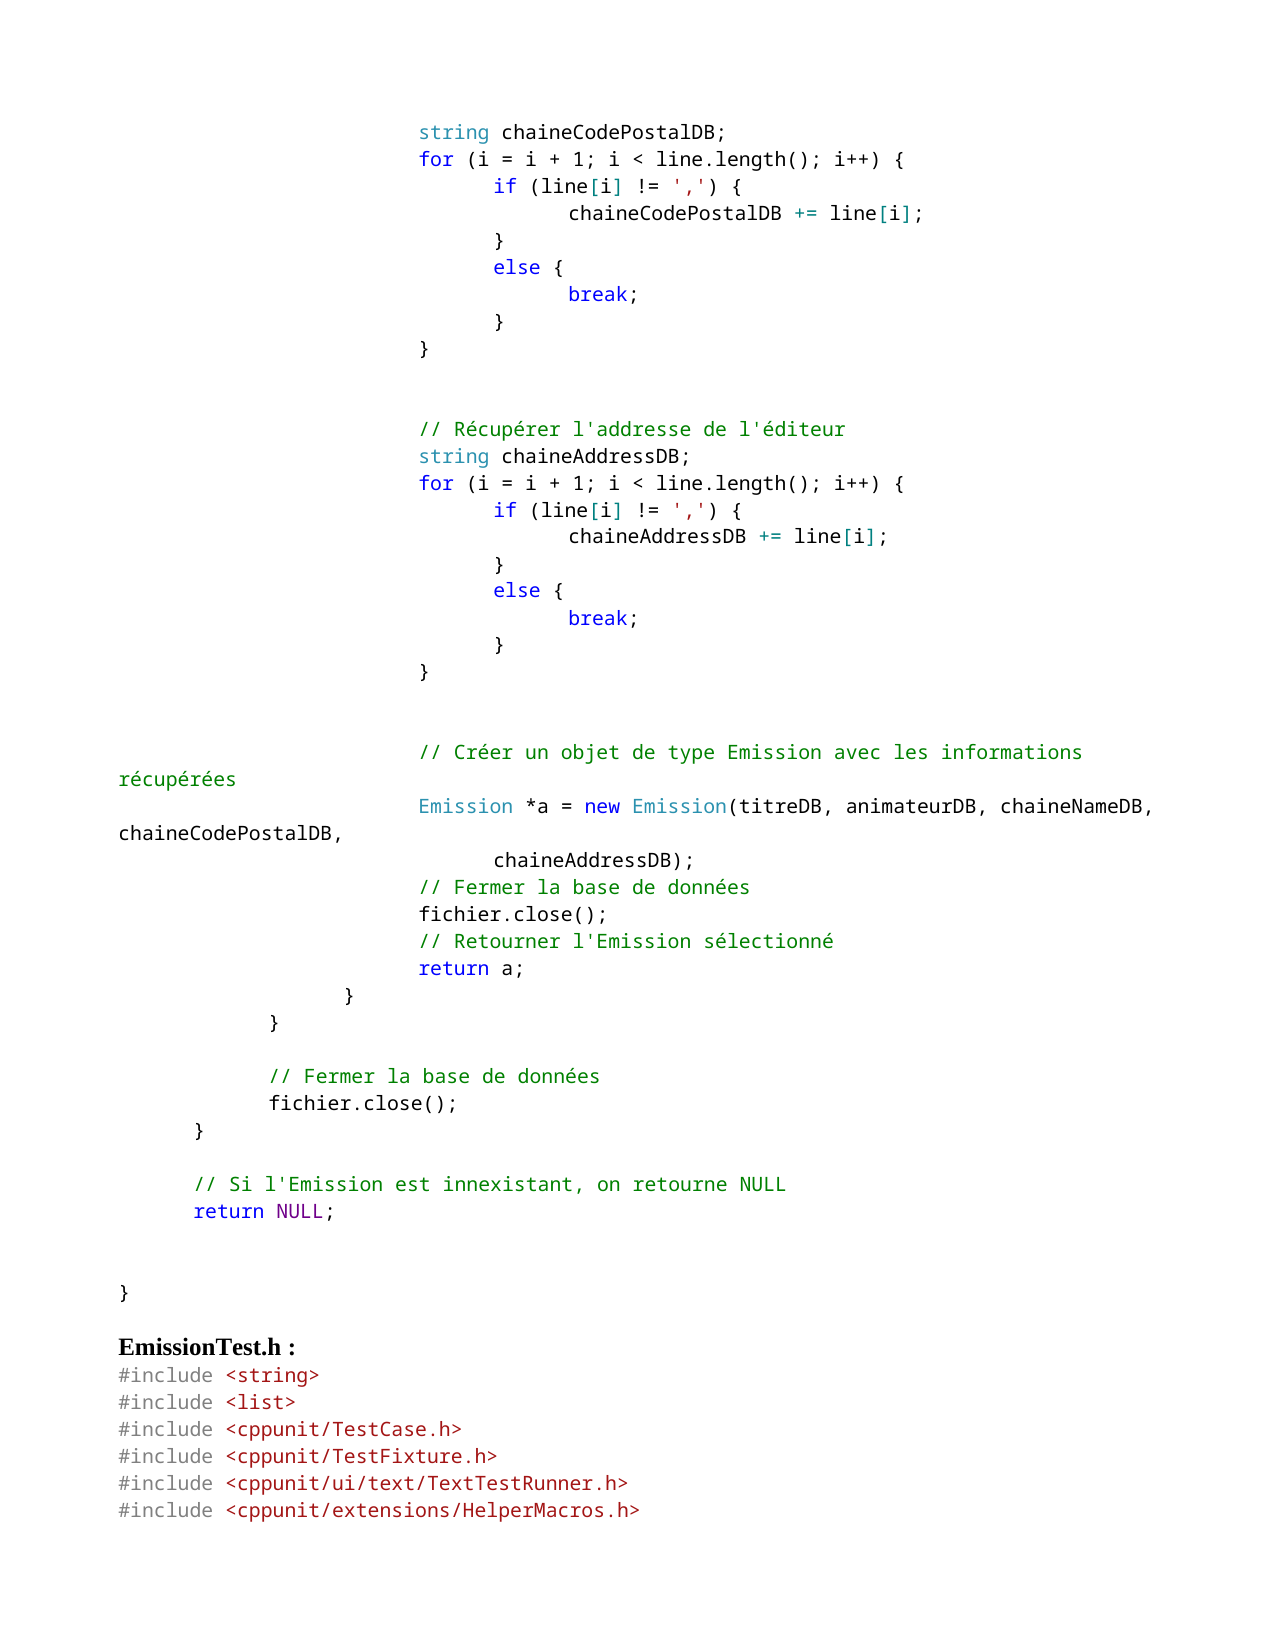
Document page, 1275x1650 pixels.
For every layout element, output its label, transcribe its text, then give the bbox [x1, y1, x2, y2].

text } [118, 1008, 1157, 1035]
text chaineAddressDB); [118, 847, 1157, 873]
text if (line[i] != ',') { [118, 496, 1157, 523]
text } [118, 1116, 1157, 1143]
text #include <list> [118, 1388, 1157, 1415]
text else { [118, 253, 1157, 280]
text #include <cppunit/extensions/HelperMacros.h> [118, 1496, 1157, 1523]
text // Fermer la base de données [118, 873, 1157, 901]
text #include <cppunit/TestFixture.h> [118, 1442, 1157, 1469]
text #include <cppunit/ui/text/TextTestRunner.h> [118, 1469, 1157, 1496]
text // Créer un objet de type Emission avec les informations récupérées [118, 739, 1157, 793]
text Emission *a = new Emission(titreDB, animateurDB, chaineNameDB, chaineCodePostalDB, [118, 793, 1157, 847]
text } [118, 981, 1157, 1008]
text // Si l'Emission est innexistant, on retourne NULL [118, 1170, 1157, 1197]
text #include <string> [118, 1361, 1157, 1388]
text EmissionTest.h : [118, 1332, 1157, 1361]
text if (line[i] != ',') { [118, 172, 1157, 199]
text } [118, 307, 1157, 334]
text } [118, 1278, 1157, 1305]
text return a; [118, 954, 1157, 981]
text } [118, 631, 1157, 658]
text #include <cppunit/TestCase.h> [118, 1415, 1157, 1442]
text break; [118, 604, 1157, 631]
text } [118, 226, 1157, 253]
text chaineAddressDB += line[i]; [118, 523, 1157, 550]
text fichier.close(); [118, 1089, 1157, 1116]
text return NULL; [118, 1197, 1157, 1224]
text } [118, 334, 1157, 361]
text } [118, 658, 1157, 685]
text for (i = i + 1; i < line.length(); i++) { [118, 145, 1157, 172]
text // Récupérer l'addresse de l'éditeur [118, 415, 1157, 442]
text } [118, 550, 1157, 577]
text // Fermer la base de données [118, 1062, 1157, 1089]
text break; [118, 280, 1157, 307]
text string chaineAddressDB; [118, 442, 1157, 469]
text else { [118, 577, 1157, 604]
text chaineCodePostalDB += line[i]; [118, 199, 1157, 226]
text for (i = i + 1; i < line.length(); i++) { [118, 469, 1157, 496]
text string chaineCodePostalDB; [118, 118, 1157, 145]
text // Retourner l'Emission sélectionné [118, 927, 1157, 954]
text fichier.close(); [118, 901, 1157, 927]
